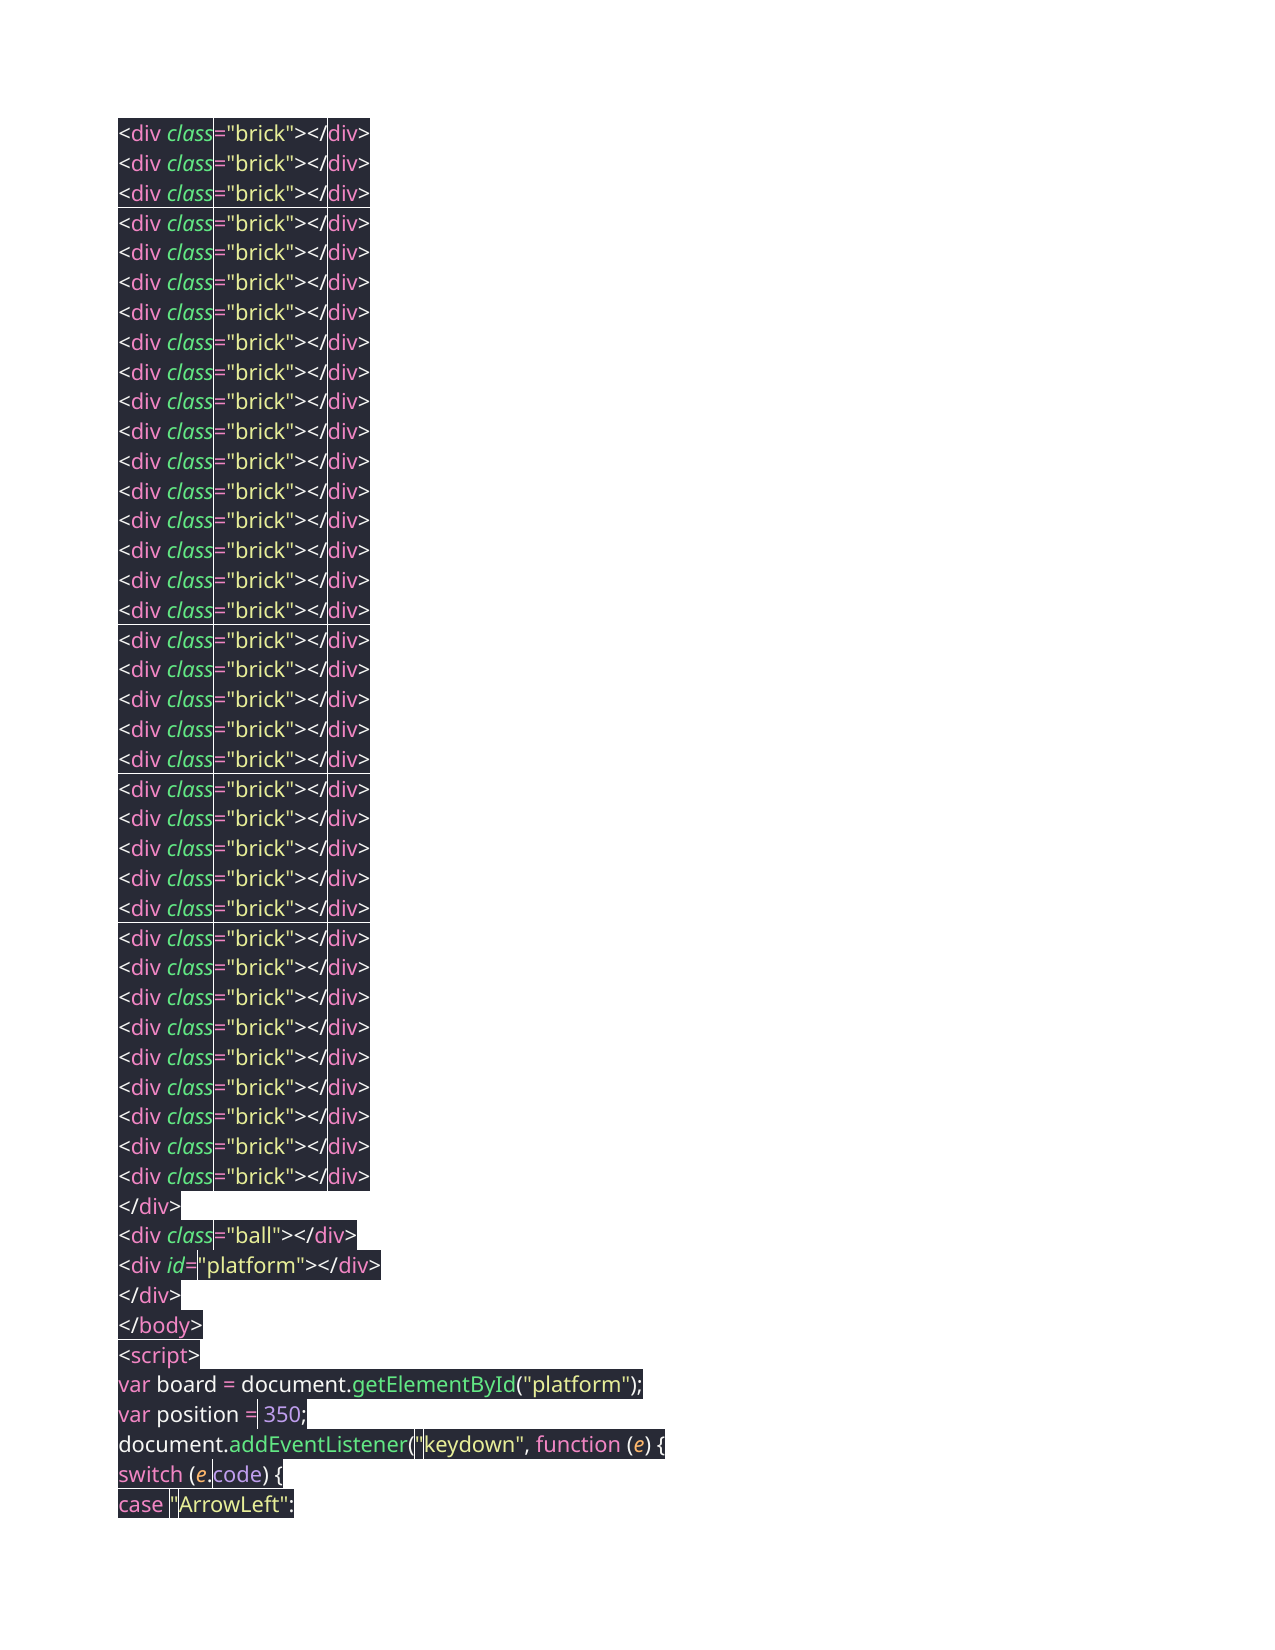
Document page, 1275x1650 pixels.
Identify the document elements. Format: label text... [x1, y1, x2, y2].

text <div class="brick"></div> [118, 744, 1157, 773]
text <div class="brick"></div> [118, 267, 1157, 297]
text <div class="brick"></div> [118, 714, 1157, 744]
text <div class="brick"></div> [118, 833, 1157, 863]
text <div class="brick"></div> [118, 624, 1157, 654]
text <div class="brick"></div> [118, 118, 1157, 148]
text <div class="brick"></div> [118, 1101, 1157, 1131]
text <div class="ball"></div> [118, 1220, 1157, 1250]
text <div class="brick"></div> [118, 565, 1157, 595]
text var board = document.getElementById("platform"); [118, 1369, 1157, 1399]
text <div class="brick"></div> [118, 476, 1157, 505]
text <div class="brick"></div> [118, 416, 1157, 446]
text <div class="brick"></div> [118, 356, 1157, 386]
text <div class="brick"></div> [118, 1012, 1157, 1042]
text <div class="brick"></div> [118, 297, 1157, 327]
text <div class="brick"></div> [118, 446, 1157, 476]
text <div class="brick"></div> [118, 893, 1157, 922]
text <div class="brick"></div> [118, 386, 1157, 416]
text <div class="brick"></div> [118, 773, 1157, 803]
text <div class="brick"></div> [118, 684, 1157, 714]
text </body> [118, 1310, 1157, 1339]
text <div id="platform"></div> [118, 1250, 1157, 1280]
text <div class="brick"></div> [118, 178, 1157, 207]
text <div class="brick"></div> [118, 922, 1157, 952]
text <div class="brick"></div> [118, 535, 1157, 565]
text case "ArrowLeft": [118, 1488, 1157, 1518]
text <div class="brick"></div> [118, 1071, 1157, 1101]
text <div class="brick"></div> [118, 595, 1157, 624]
text </div> [118, 1280, 1157, 1310]
text <div class="brick"></div> [118, 237, 1157, 267]
text <div class="brick"></div> [118, 1131, 1157, 1161]
text </div> [118, 1191, 1157, 1220]
text <div class="brick"></div> [118, 1042, 1157, 1071]
text switch (e.code) { [118, 1459, 1157, 1488]
text <script> [118, 1339, 1157, 1369]
text <div class="brick"></div> [118, 803, 1157, 833]
text <div class="brick"></div> [118, 148, 1157, 178]
text <div class="brick"></div> [118, 207, 1157, 237]
text <div class="brick"></div> [118, 1161, 1157, 1191]
text <div class="brick"></div> [118, 982, 1157, 1012]
text <div class="brick"></div> [118, 863, 1157, 893]
text <div class="brick"></div> [118, 505, 1157, 535]
text <div class="brick"></div> [118, 952, 1157, 982]
text var position = 350; [118, 1399, 1157, 1429]
text <div class="brick"></div> [118, 654, 1157, 684]
text <div class="brick"></div> [118, 327, 1157, 356]
text document.addEventListener("keydown", function (e) { [118, 1429, 1157, 1459]
